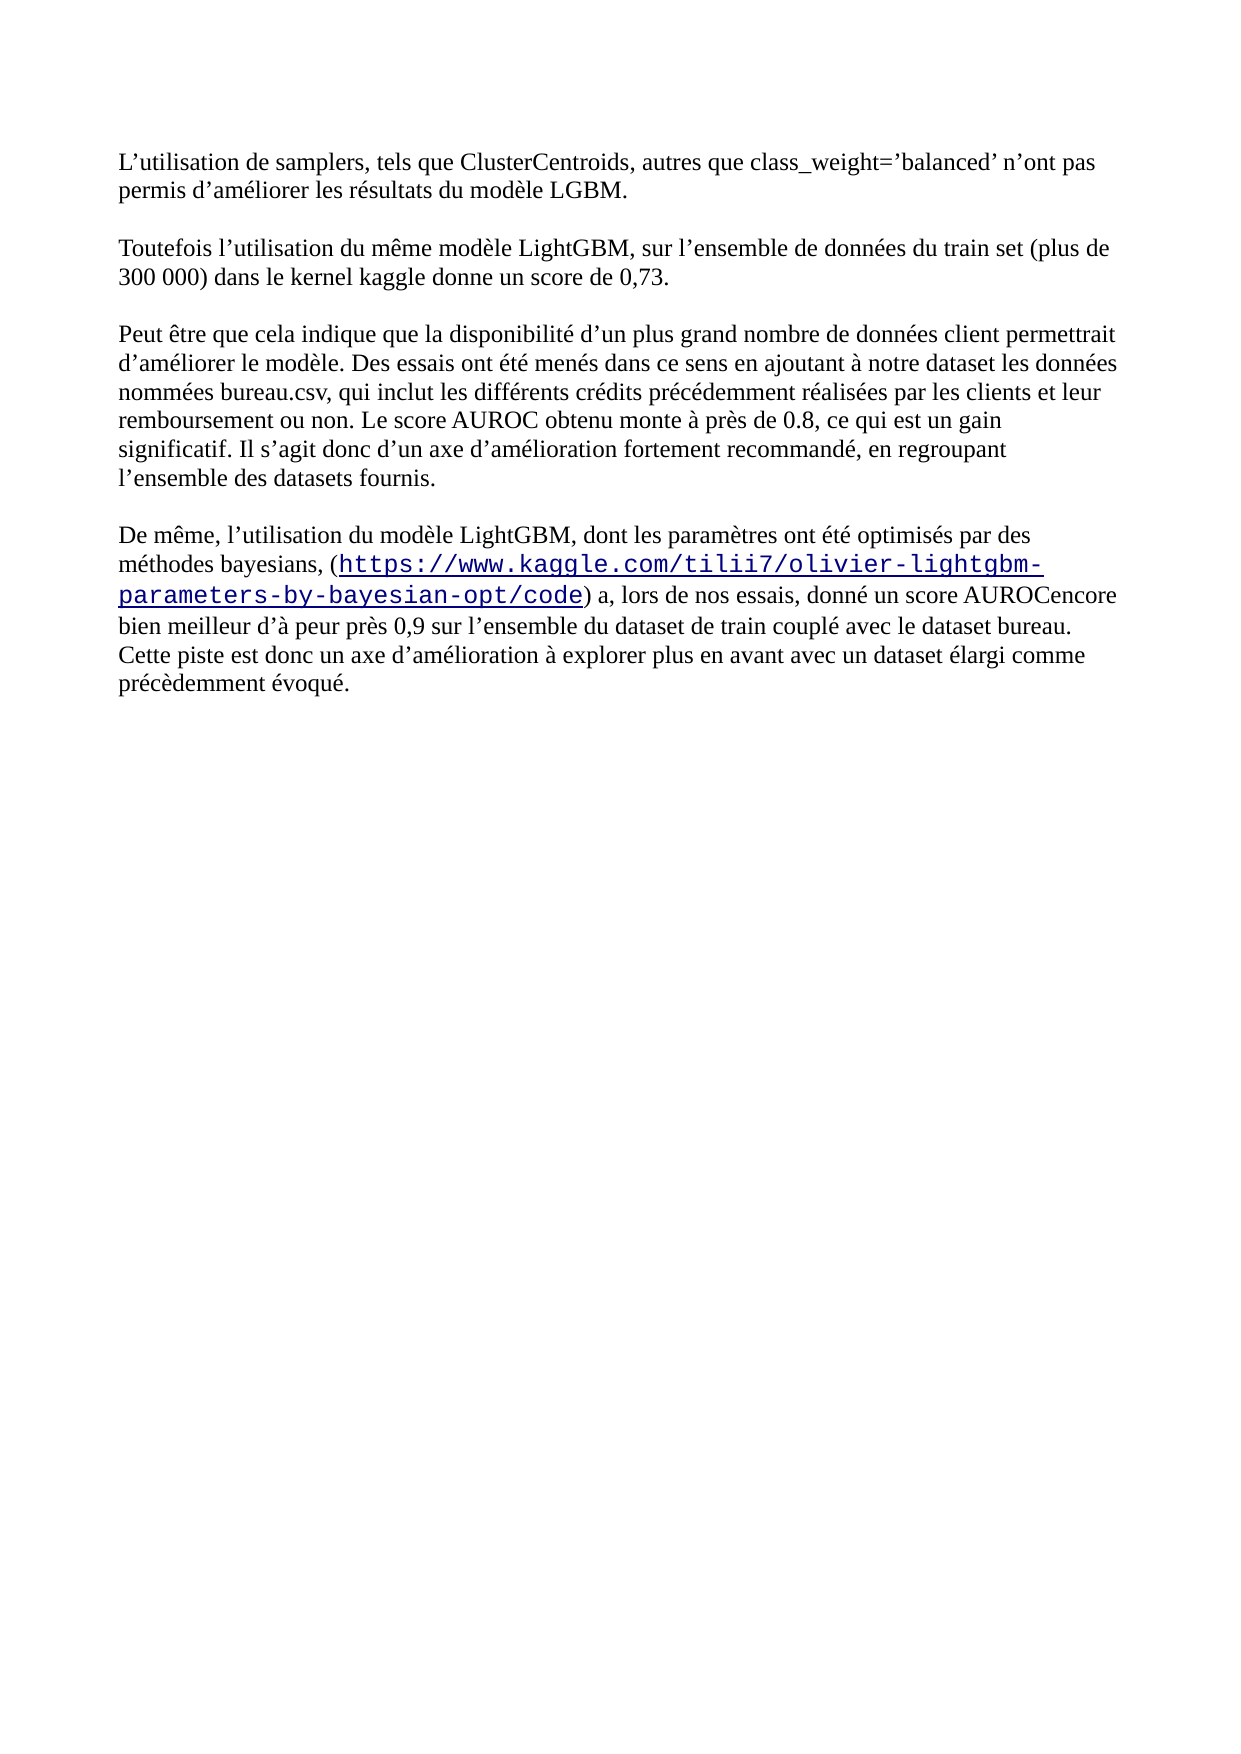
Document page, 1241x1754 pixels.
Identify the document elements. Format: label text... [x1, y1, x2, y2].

text De même, l’utilisation du modèle LightGBM, dont les paramètres ont été optimisés par des méthodes bayesians, (https://www.kaggle.com/tilii7/olivier-lightgbm-parameters-by-bayesian-opt/code) a, lors de nos essais, donné un score AUROCencore bien meilleur d’à peur près 0,9 sur l’ensemble du dataset de train couplé avec le dataset bureau. Cette piste est donc un axe d’amélioration à explorer plus en avant avec un dataset élargi comme précèdemment évoqué. [118, 521, 1122, 697]
text L’utilisation de samplers, tels que ClusterCentroids, autres que class_weight=’balanced’ n’ont pas permis d’améliorer les résultats du modèle LGBM. [118, 147, 1122, 204]
text Toutefois l’utilisation du même modèle LightGBM, sur l’ensemble de données du train set (plus de 300 000) dans le kernel kaggle donne un score de 0,73. [118, 233, 1122, 291]
text Peut être que cela indique que la disponibilité d’un plus grand nombre de données client permettrait d’améliorer le modèle. Des essais ont été menés dans ce sens en ajoutant à notre dataset les données nommées bureau.csv, qui inclut les différents crédits précédemment réalisées par les clients et leur remboursement ou non. Le score AUROC obtenu monte à près de 0.8, ce qui est un gain significatif. Il s’agit donc d’un axe d’amélioration fortement recommandé, en regroupant l’ensemble des datasets fournis. [118, 319, 1122, 492]
